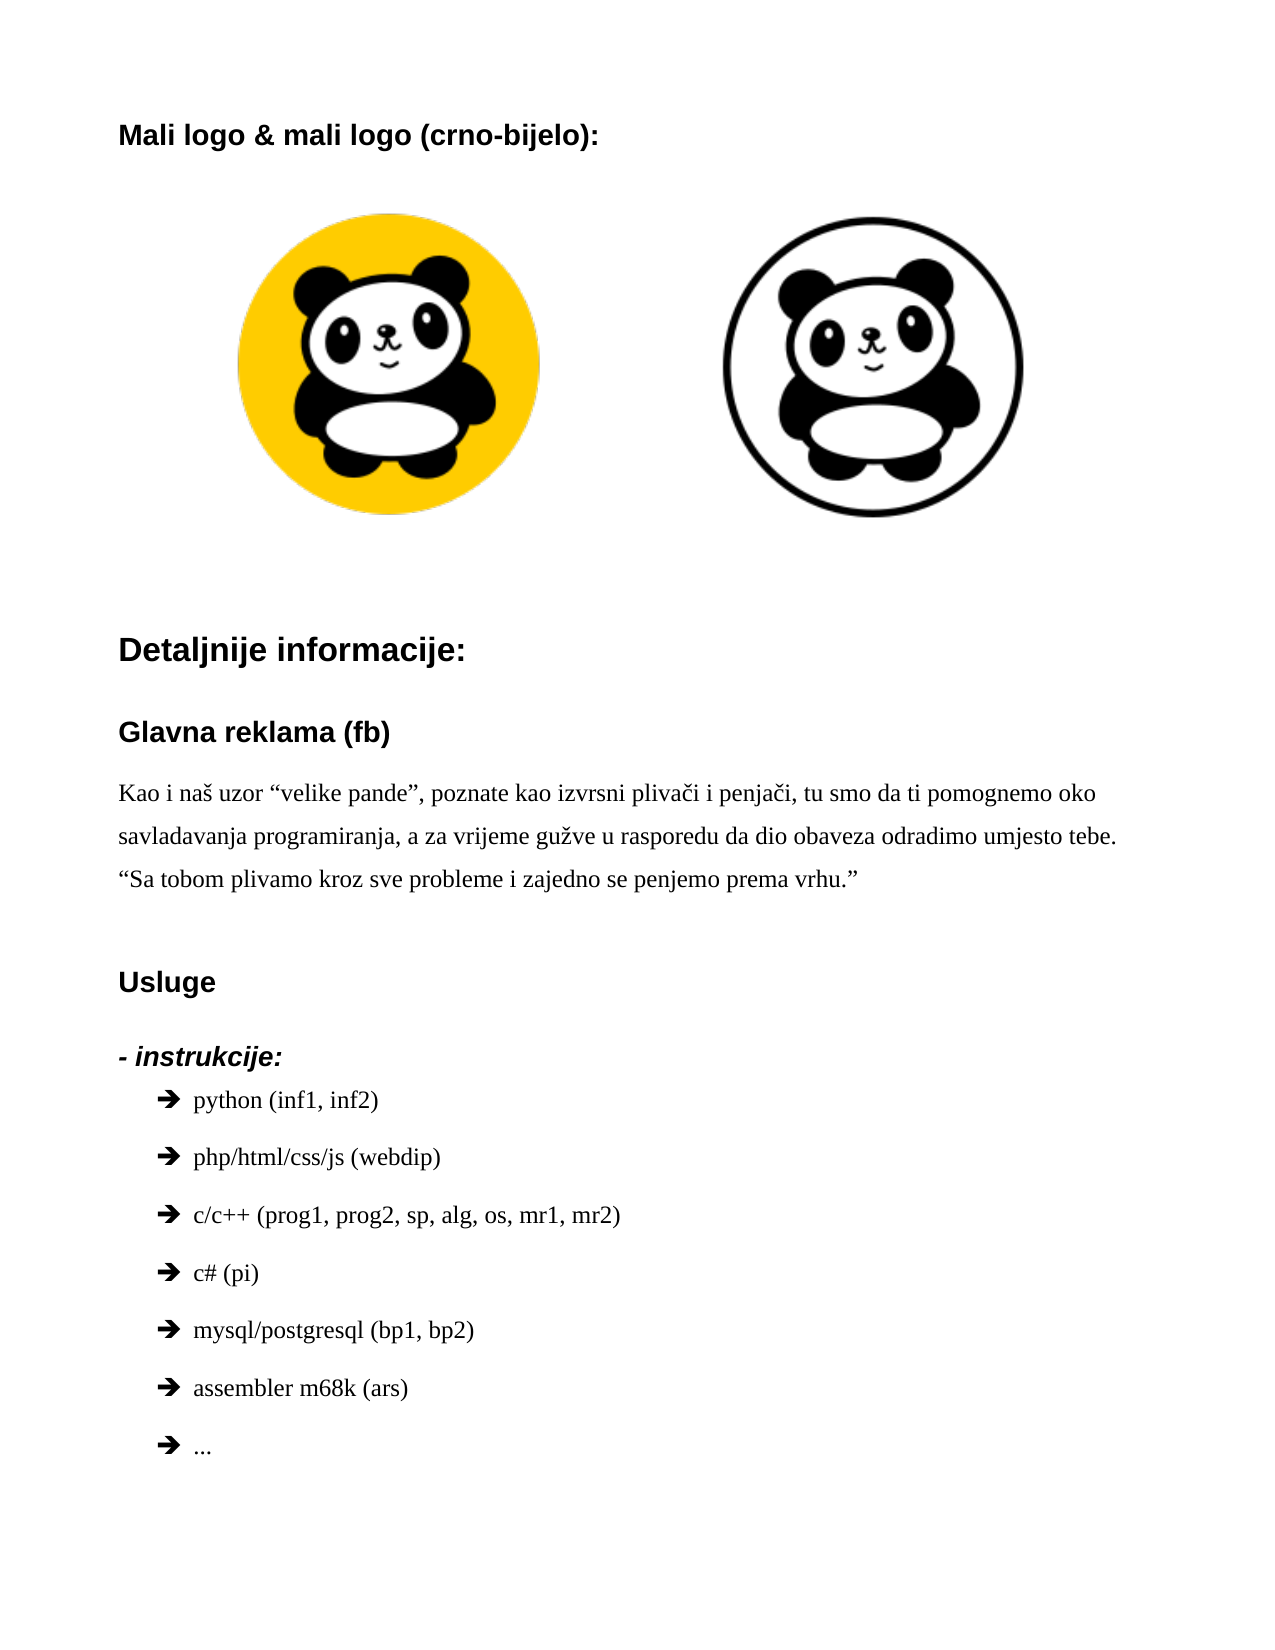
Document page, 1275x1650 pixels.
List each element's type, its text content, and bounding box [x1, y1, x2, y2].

list python (inf1, inf2) [156, 1085, 1157, 1113]
list ... [156, 1431, 1157, 1460]
subtitle Detaljnije informacije: [118, 629, 1157, 668]
list mysql/postgresql (bp1, bp2) [156, 1316, 1157, 1344]
picture [690, 184, 1057, 551]
subtitle Usluge [118, 965, 1157, 998]
picture [205, 181, 573, 548]
text “Sa tobom plivamo kroz sve probleme i zajedno se penjemo prema vrhu.” [118, 864, 1157, 893]
subtitle - instrukcije: [118, 1040, 1157, 1072]
subtitle Glavna reklama (fb) [118, 714, 1157, 748]
list assembler m68k (ars) [156, 1373, 1157, 1402]
text Kao i naš uzor “velike pande”, poznate kao izvrsni plivači i penjači, tu smo da ti pomognemo oko savladavanja programiranja, a za vrijeme gužve u rasporedu da dio obaveza odradimo umjesto tebe. [118, 778, 1157, 849]
subtitle Mali logo & mali logo (crno-bijelo): [118, 118, 1157, 152]
list c/c++ (prog1, prog2, sp, alg, os, mr1, mr2) [156, 1200, 1157, 1229]
list php/html/css/js (webdip) [156, 1142, 1157, 1171]
list c# (pi) [156, 1258, 1157, 1287]
